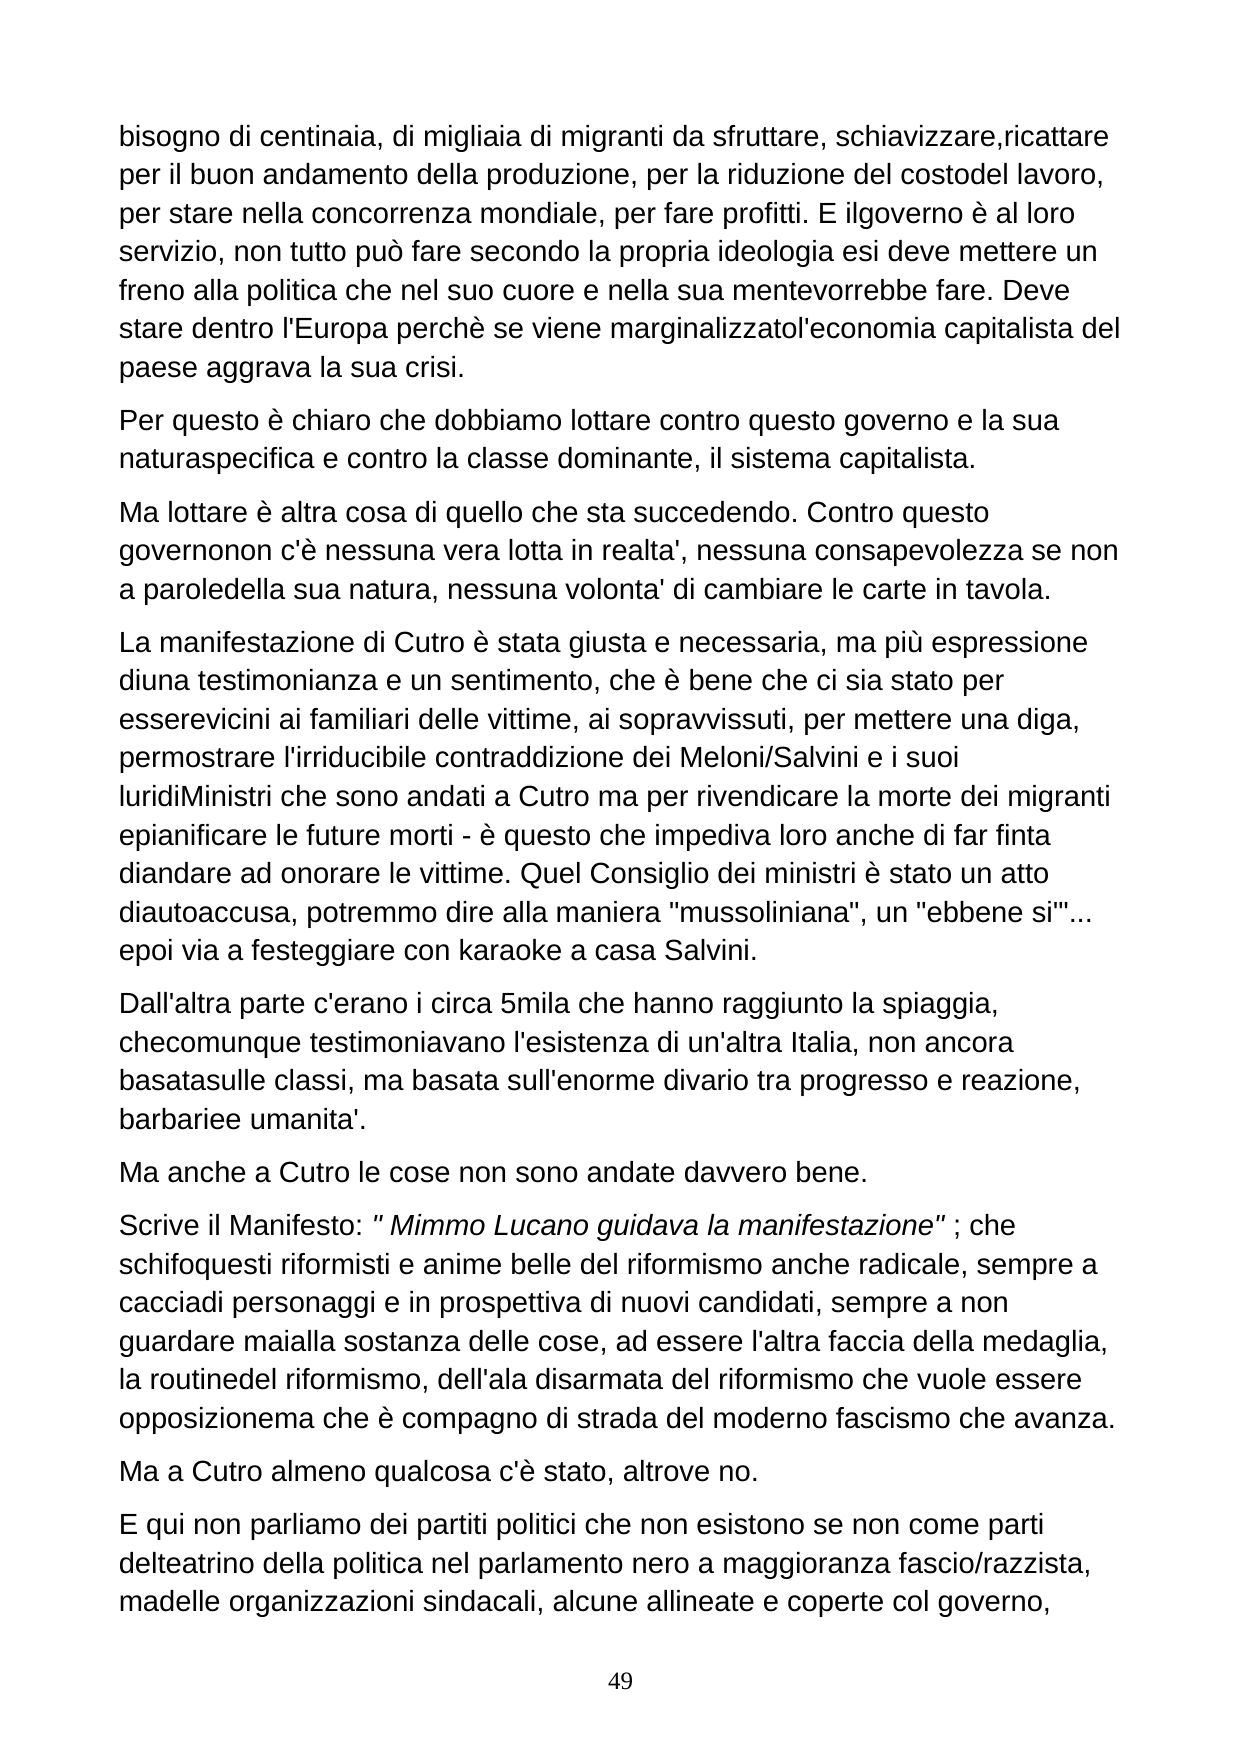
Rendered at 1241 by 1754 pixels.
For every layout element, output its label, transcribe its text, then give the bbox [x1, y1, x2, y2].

text Ma anche a Cutro le cose non sono andate davvero bene. [118, 1155, 1122, 1188]
text Scrive il Manifesto: " Mimmo Lucano guidava la manifestazione" ; che schifoquesti riformisti e anime belle del riformismo anche radicale, sempre a cacciadi personaggi e in prospettiva di nuovi candidati, sempre a non guardare maialla sostanza delle cose, ad essere l'altra faccia della medaglia, la routinedel riformismo, dell'ala disarmata del riformismo che vuole essere opposizionema che è compagno di strada del moderno fascismo che avanza. [118, 1208, 1122, 1434]
text E qui non parliamo dei partiti politici che non esistono se non come parti delteatrino della politica nel parlamento nero a maggioranza fascio/razzista, madelle organizzazioni sindacali, alcune allineate e coperte col governo, [118, 1507, 1122, 1618]
text La manifestazione di Cutro è stata giusta e necessaria, ma più espressione diuna testimonianza e un sentimento, che è bene che ci sia stato per esserevicini ai familiari delle vittime, ai sopravvissuti, per mettere una diga, permostrare l'irriducibile contraddizione dei Meloni/Salvini e i suoi luridiMinistri che sono andati a Cutro ma per rivendicare la morte dei migranti epianificare le future morti - è questo che impediva loro anche di far finta diandare ad onorare le vittime. Quel Consiglio dei ministri è stato un atto diautoaccusa, potremmo dire alla maniera "mussoliniana", un "ebbene si'"... epoi via a festeggiare con karaoke a casa Salvini. [118, 625, 1122, 967]
text Dall'altra parte c'erano i circa 5mila che hanno raggiunto la spiaggia, checomunque testimoniavano l'esistenza di un'altra Italia, non ancora basatasulle classi, ma basata sull'enorme divario tra progresso e reazione, barbariee umanita'. [118, 986, 1122, 1135]
text Per questo è chiaro che dobbiamo lottare contro questo governo e la sua naturaspecifica e contro la classe dominante, il sistema capitalista. [118, 403, 1122, 475]
text Ma a Cutro almeno qualcosa c'è stato, altrove no. [118, 1454, 1122, 1487]
text bisogno di centinaia, di migliaia di migranti da sfruttare, schiavizzare,ricattare per il buon andamento della produzione, per la riduzione del costodel lavoro, per stare nella concorrenza mondiale, per fare profitti. E ilgoverno è al loro servizio, non tutto può fare secondo la propria ideologia esi deve mettere un freno alla politica che nel suo cuore e nella sua mentevorrebbe fare. Deve stare dentro l'Europa perchè se viene marginalizzatol'economia capitalista del paese aggrava la sua crisi. [118, 118, 1122, 383]
text Ma lottare è altra cosa di quello che sta succedendo. Contro questo governonon c'è nessuna vera lotta in realta', nessuna consapevolezza se non a paroledella sua natura, nessuna volonta' di cambiare le carte in tavola. [118, 494, 1122, 605]
